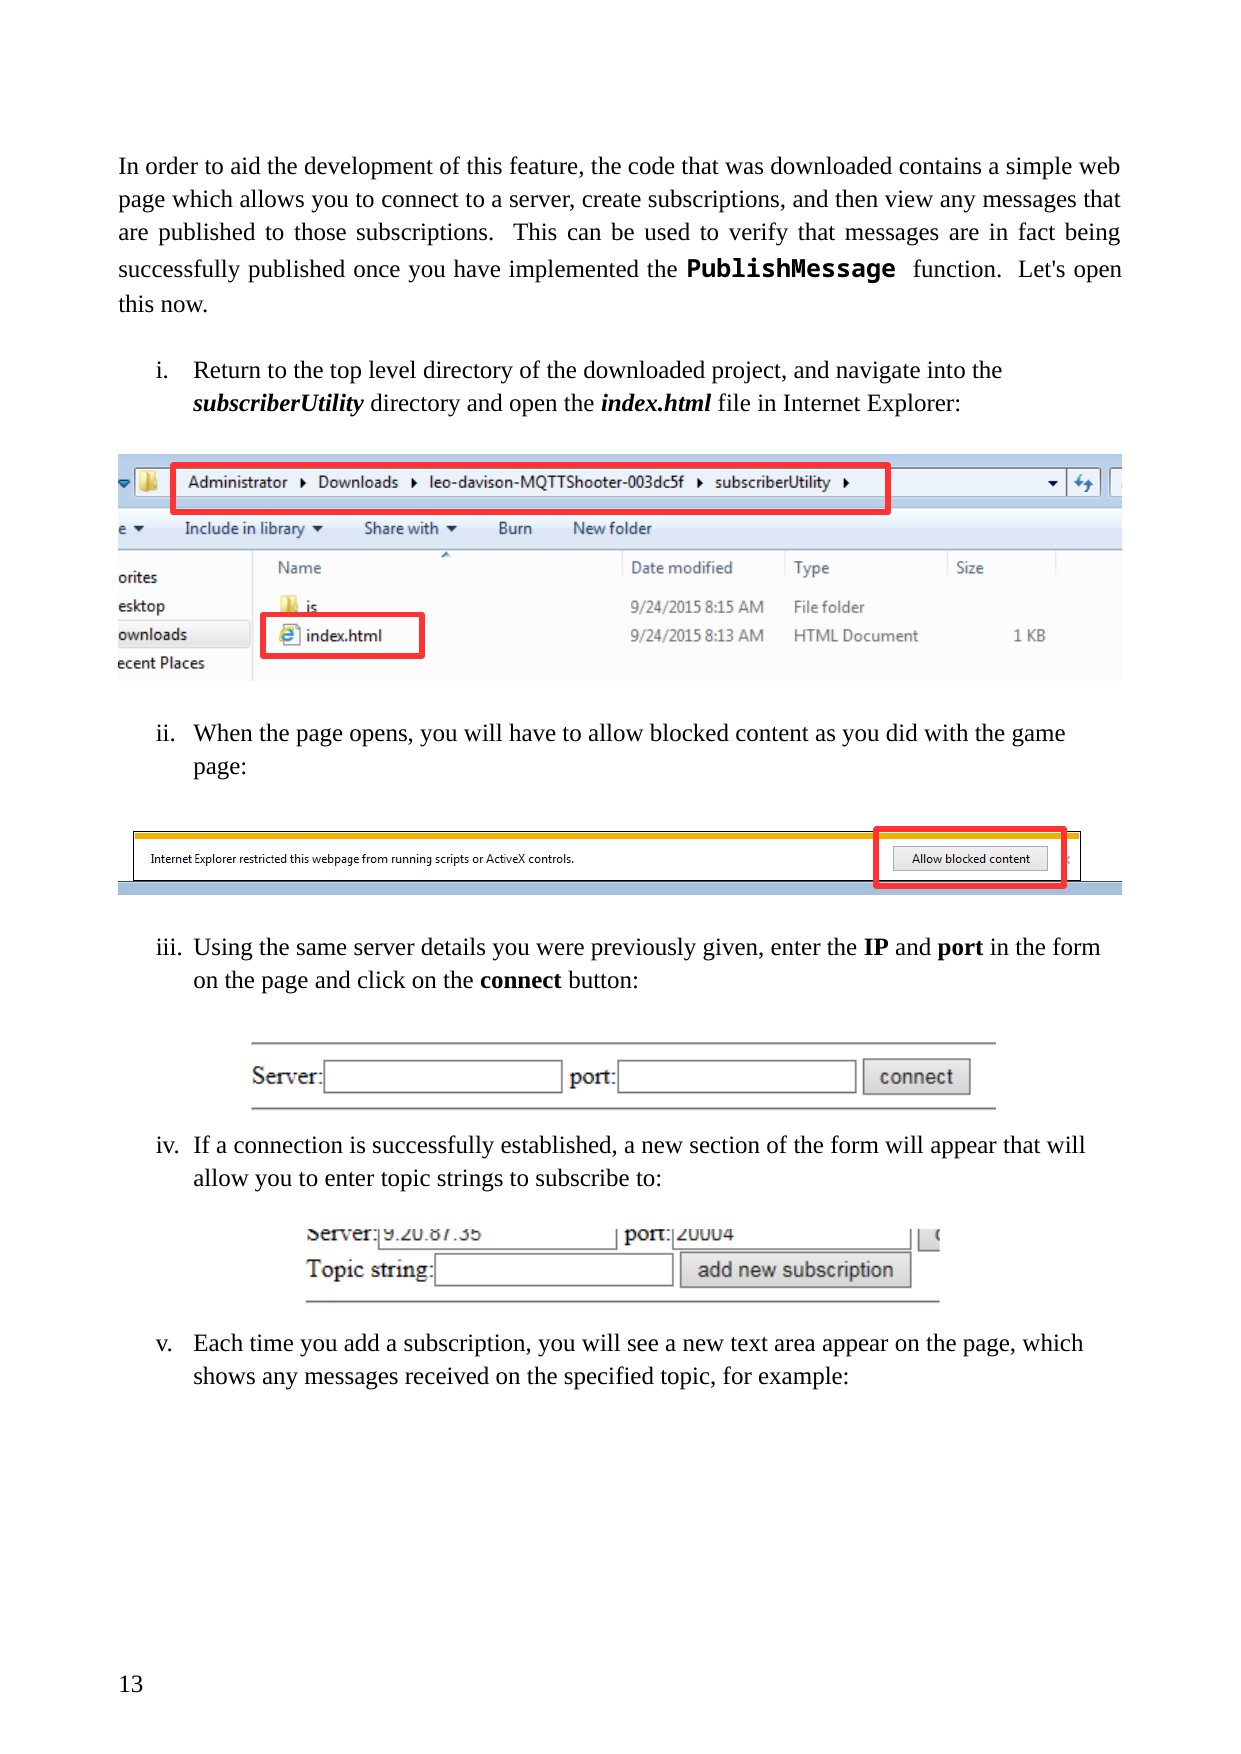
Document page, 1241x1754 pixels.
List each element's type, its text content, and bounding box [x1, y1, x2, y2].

list Return to the top level directory of the downloaded project, and navigate into the subscriberUtility directory and open the index.html file in Internet Explorer: [156, 355, 1122, 417]
list Each time you add a subscription, you will see a new text area appear on the page, which shows any messages received on the specified topic, for example: [156, 1328, 1122, 1390]
picture [244, 1031, 996, 1127]
text In order to aid the development of this feature, the code that was downloaded contains a simple web page which allows you to connect to a server, create subscriptions, and then view any messages that are published to those subscriptions. This can be used to verify that messages are in fact being successfully published once you have implemented the PublishMessage function. Let's open this now. [118, 151, 1122, 318]
list Using the same server details you were previously given, enter the IP and port in the form on the page and click on the connect button: [156, 932, 1122, 994]
list When the page opens, you will have to allow blocked content as you did with the game page: [156, 718, 1122, 779]
picture [118, 454, 1123, 681]
picture [300, 1229, 940, 1320]
list If a connection is successfully established, a new section of the form will appear that will allow you to enter topic strings to subscribe to: [156, 1130, 1122, 1192]
picture [118, 816, 1123, 895]
